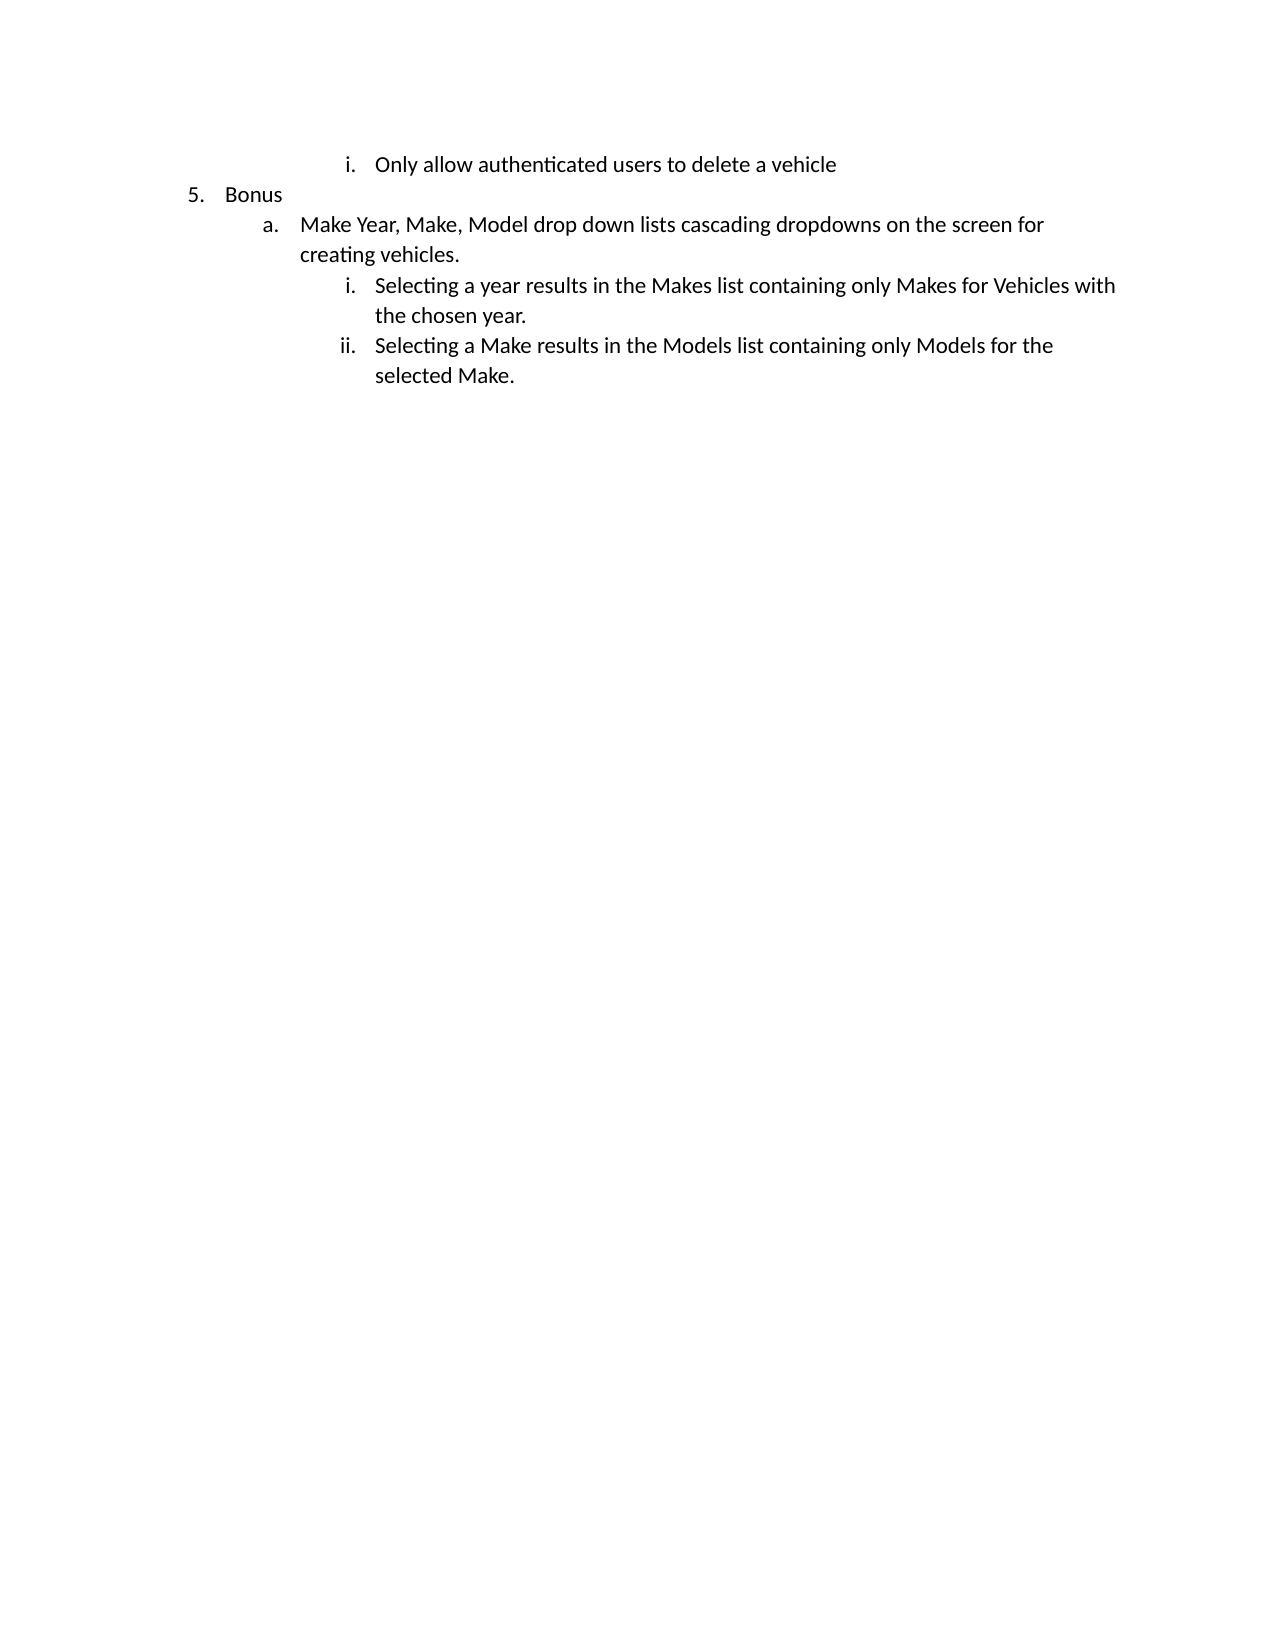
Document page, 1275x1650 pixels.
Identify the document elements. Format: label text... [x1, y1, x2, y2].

list Only allow authenticated users to delete a vehicle [356, 150, 1125, 178]
list Make Year, Make, Model drop down lists cascading dropdowns on the screen for creating vehicles. [262, 210, 1125, 269]
list Selecting a Make results in the Models list containing only Models for the selected Make. [356, 331, 1125, 389]
list Selecting a year results in the Makes list containing only Makes for Vehicles with the chosen year. [356, 271, 1125, 329]
list Bonus [187, 180, 1125, 208]
